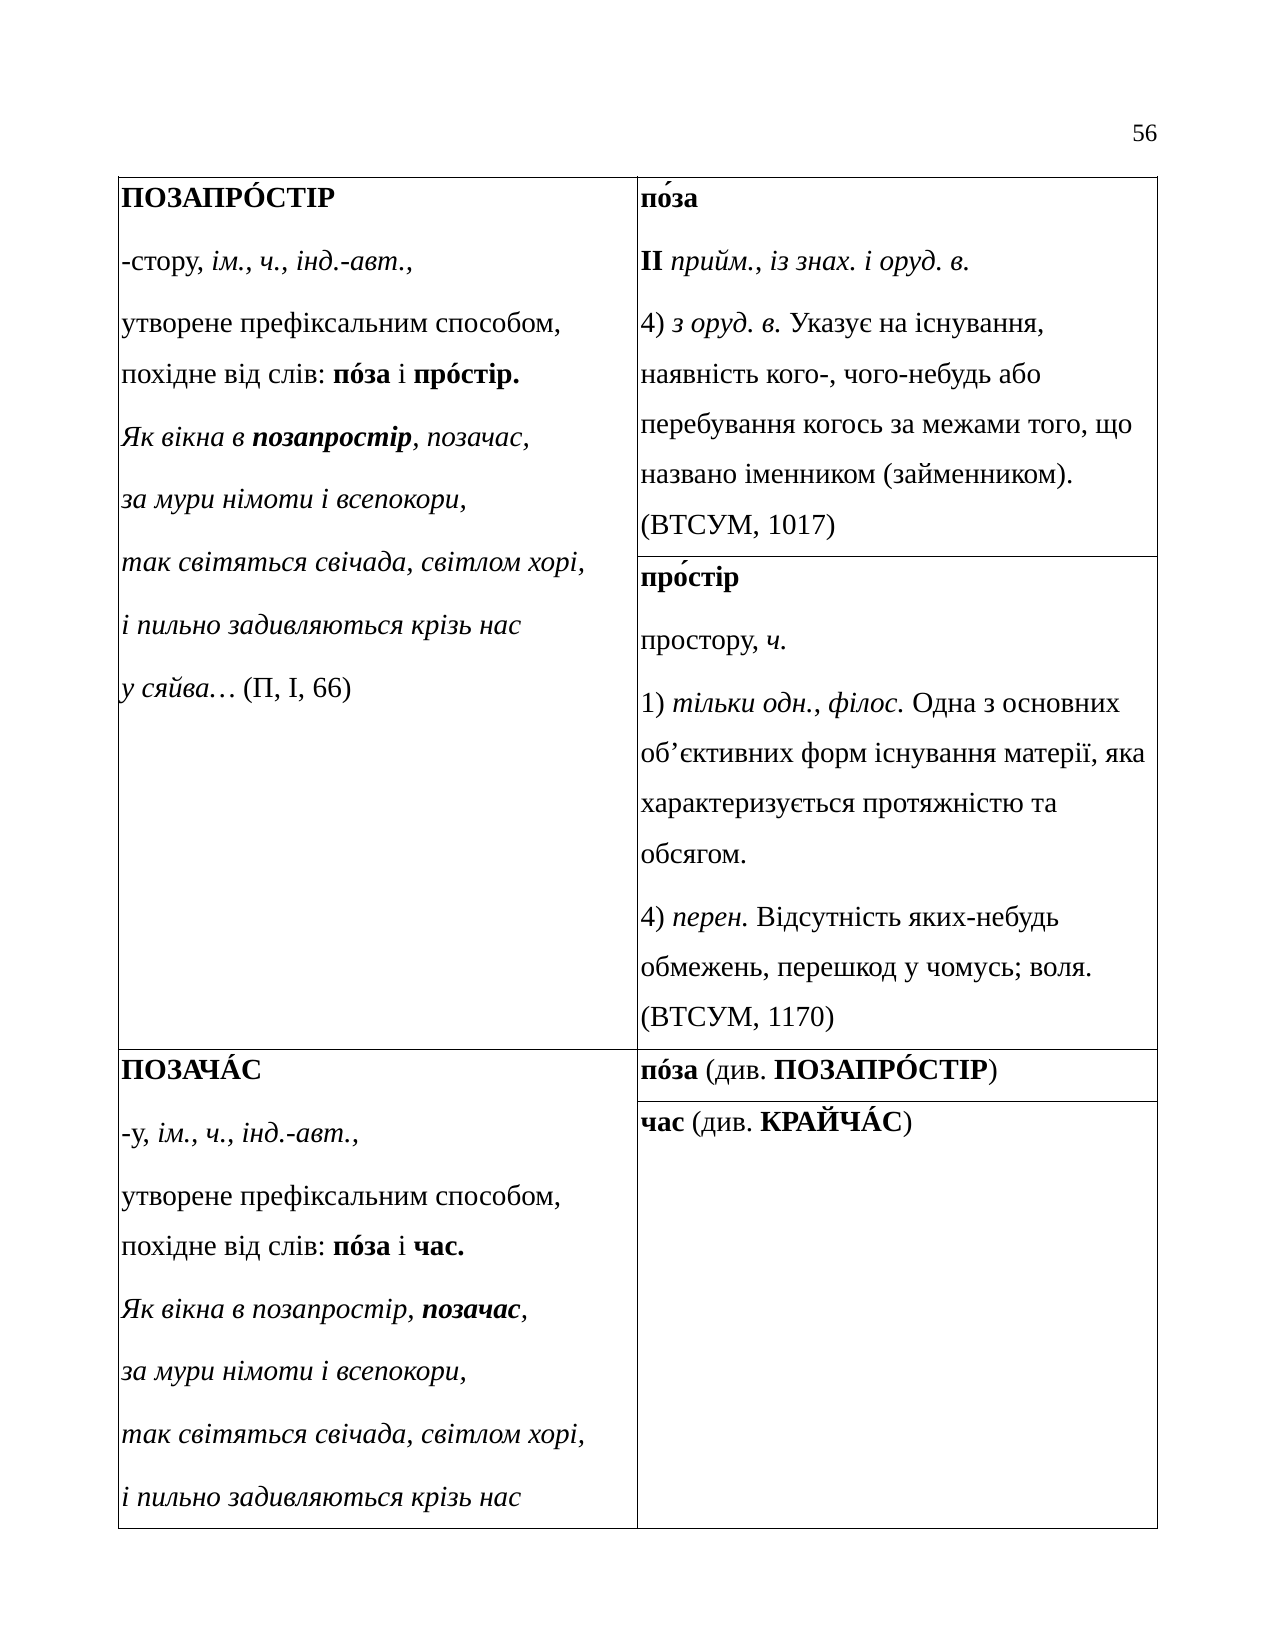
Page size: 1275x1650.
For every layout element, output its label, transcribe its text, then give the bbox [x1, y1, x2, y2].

table_cell час (див. КРАЙЧÁС) [638, 1102, 1157, 1528]
table_cell ПОЗАПРÓСТІР -стору, ім., ч., інд.-авт., утворене префіксальним способом, похідне від слів: пóза і прóстір. Як вікна в позапростір, позачас, за мури німоти і всепокори, так світяться свічада, світлом хорі, і пильно задивляються крізь нас у сяйва… (П, І, 66) [119, 178, 637, 1048]
table_cell по́за II прийм., із знах. і оруд. в. 4) з оруд. в. Указує на існування, наявність кого-, чого-небудь або перебування когось за межами того, що названо іменником (займенником). (ВТСУМ, 1017) [638, 178, 1157, 556]
table_cell про́стір простору, ч. 1) тільки одн., філос. Одна з основних об’єктивних форм існування матерії, яка характеризується протяжністю та обсягом. 4) перен. Відсутність яких-небудь обмежень, перешкод у чомусь; воля. (ВТСУМ, 1170) [638, 557, 1157, 1048]
table_cell пóза (див. ПОЗАПРÓСТІР) [638, 1050, 1157, 1101]
table_cell ПОЗАЧÁС -у, ім., ч., інд.-авт., утворене префіксальним способом, похідне від слів: пóза і час. Як вікна в позапростір, позачас, за мури німоти і всепокори, так світяться свічада, світлом хорі, і пильно задивляються крізь нас [119, 1050, 637, 1528]
